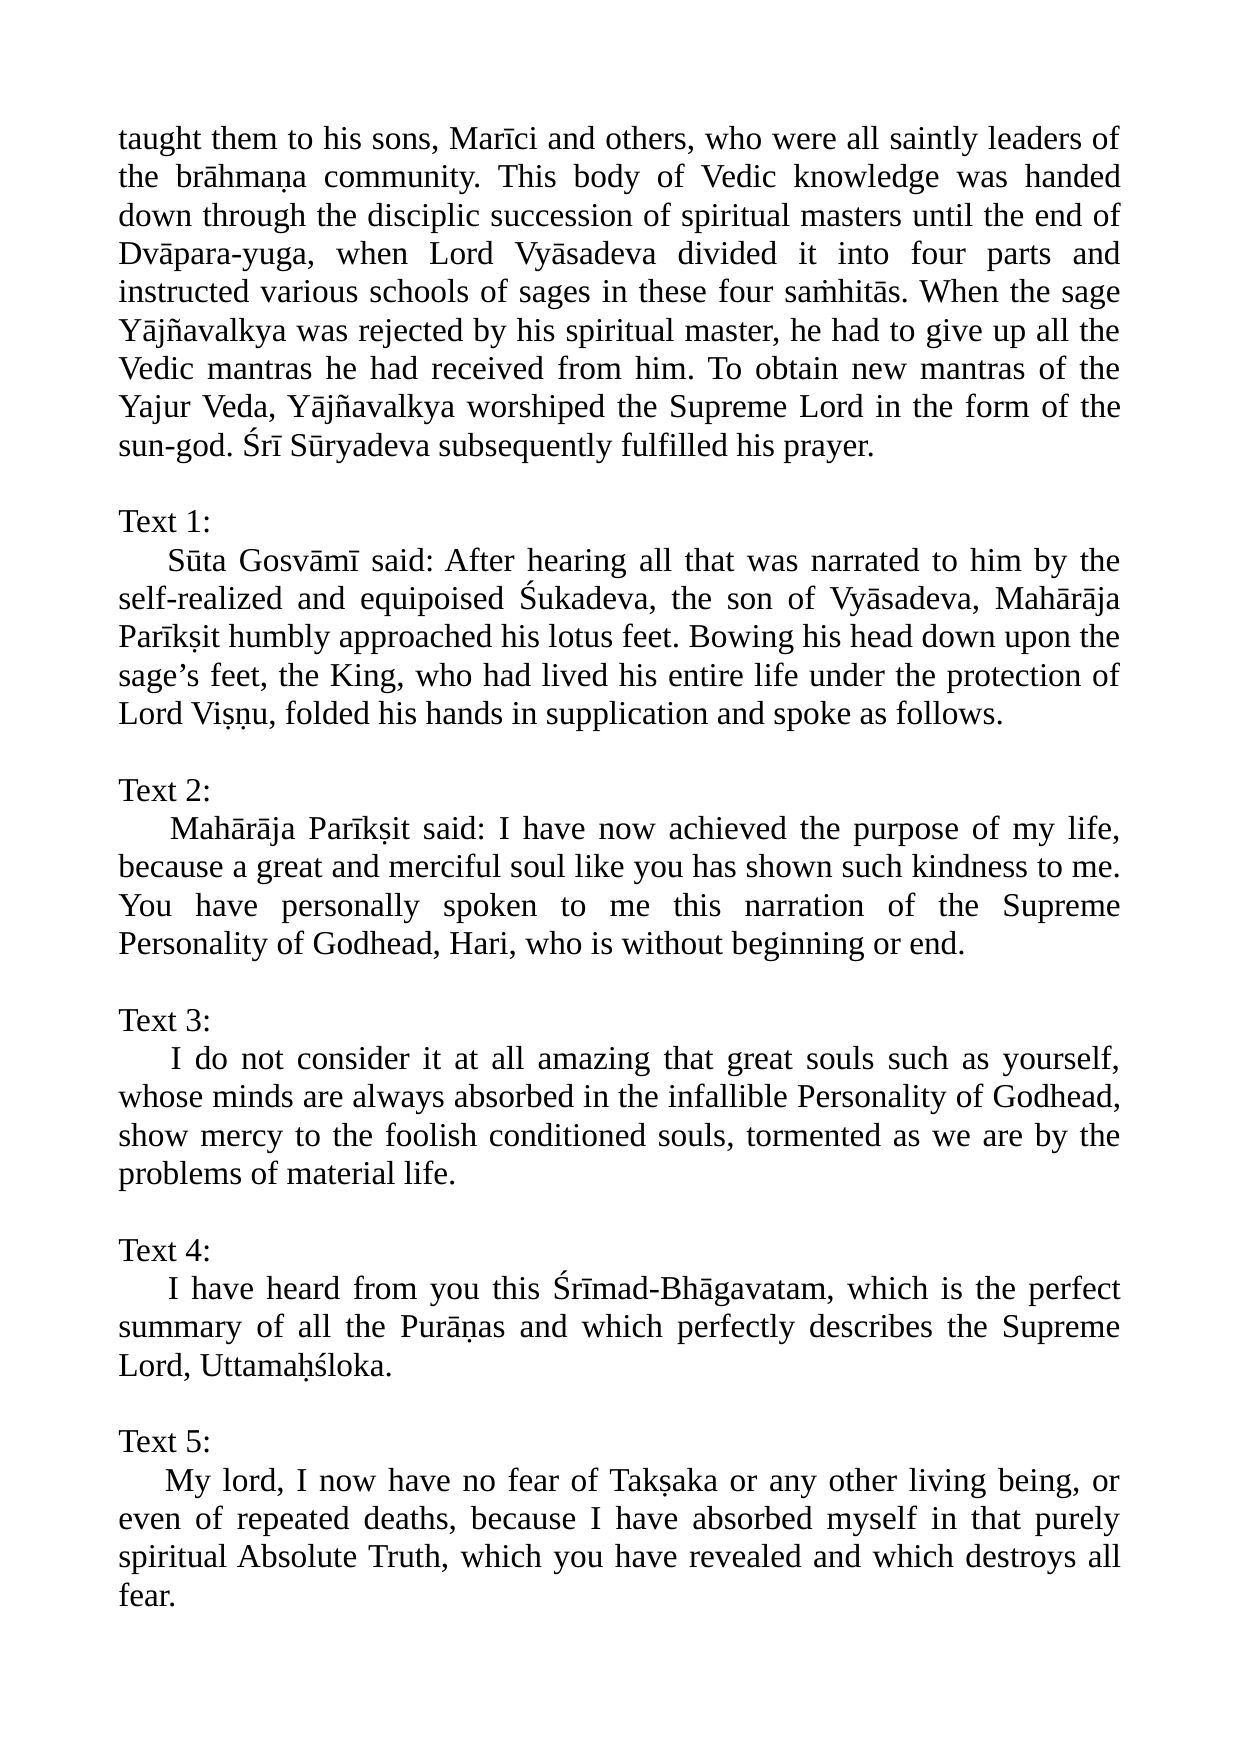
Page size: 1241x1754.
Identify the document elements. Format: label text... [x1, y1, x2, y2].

text Mahārāja Parīkṣit said: I have now achieved the purpose of my life, because a great and merciful soul like you has shown such kindness to me. You have personally spoken to me this narration of the Supreme Personality of Godhead, Hari, who is without beginning or end. [118, 808, 1122, 961]
text I have heard from you this Śrīmad-Bhāgavatam, which is the perfect summary of all the Purāṇas and which perfectly describes the Supreme Lord, Uttamaḥśloka. [118, 1268, 1122, 1383]
text Text 5: [118, 1421, 1122, 1460]
text Text 2: [118, 770, 1122, 808]
text I do not consider it at all amazing that great souls such as yourself, whose minds are always absorbed in the infallible Personality of Godhead, show mercy to the foolish conditioned souls, tormented as we are by the problems of material life. [118, 1038, 1122, 1191]
text Sūta Gosvāmī said: After hearing all that was narrated to him by the self-realized and equipoised Śukadeva, the son of Vyāsadeva, Mahārāja Parīkṣit humbly approached his lotus feet. Bowing his head down upon the sage’s feet, the King, who had lived his entire life under the protection of Lord Viṣṇu, folded his hands in supplication and spoke as follows. [118, 540, 1122, 731]
text taught them to his sons, Marīci and others, who were all saintly leaders of the brāhmaṇa community. This body of Vedic knowledge was handed down through the disciplic succession of spiritual masters until the end of Dvāpara-yuga, when Lord Vyāsadeva divided it into four parts and instructed various schools of sages in these four saṁhitās. When the sage Yājñavalkya was rejected by his spiritual master, he had to give up all the Vedic mantras he had received from him. To obtain new mantras of the Yajur Veda, Yājñavalkya worshiped the Supreme Lord in the form of the sun-god. Śrī Sūryadeva subsequently fulfilled his prayer. [118, 118, 1122, 463]
text Text 4: [118, 1230, 1122, 1268]
text Text 1: [118, 501, 1122, 540]
text My lord, I now have no fear of Takṣaka or any other living being, or even of repeated deaths, because I have absorbed myself in that purely spiritual Absolute Truth, which you have revealed and which destroys all fear. [118, 1460, 1122, 1613]
text Text 3: [118, 1000, 1122, 1038]
